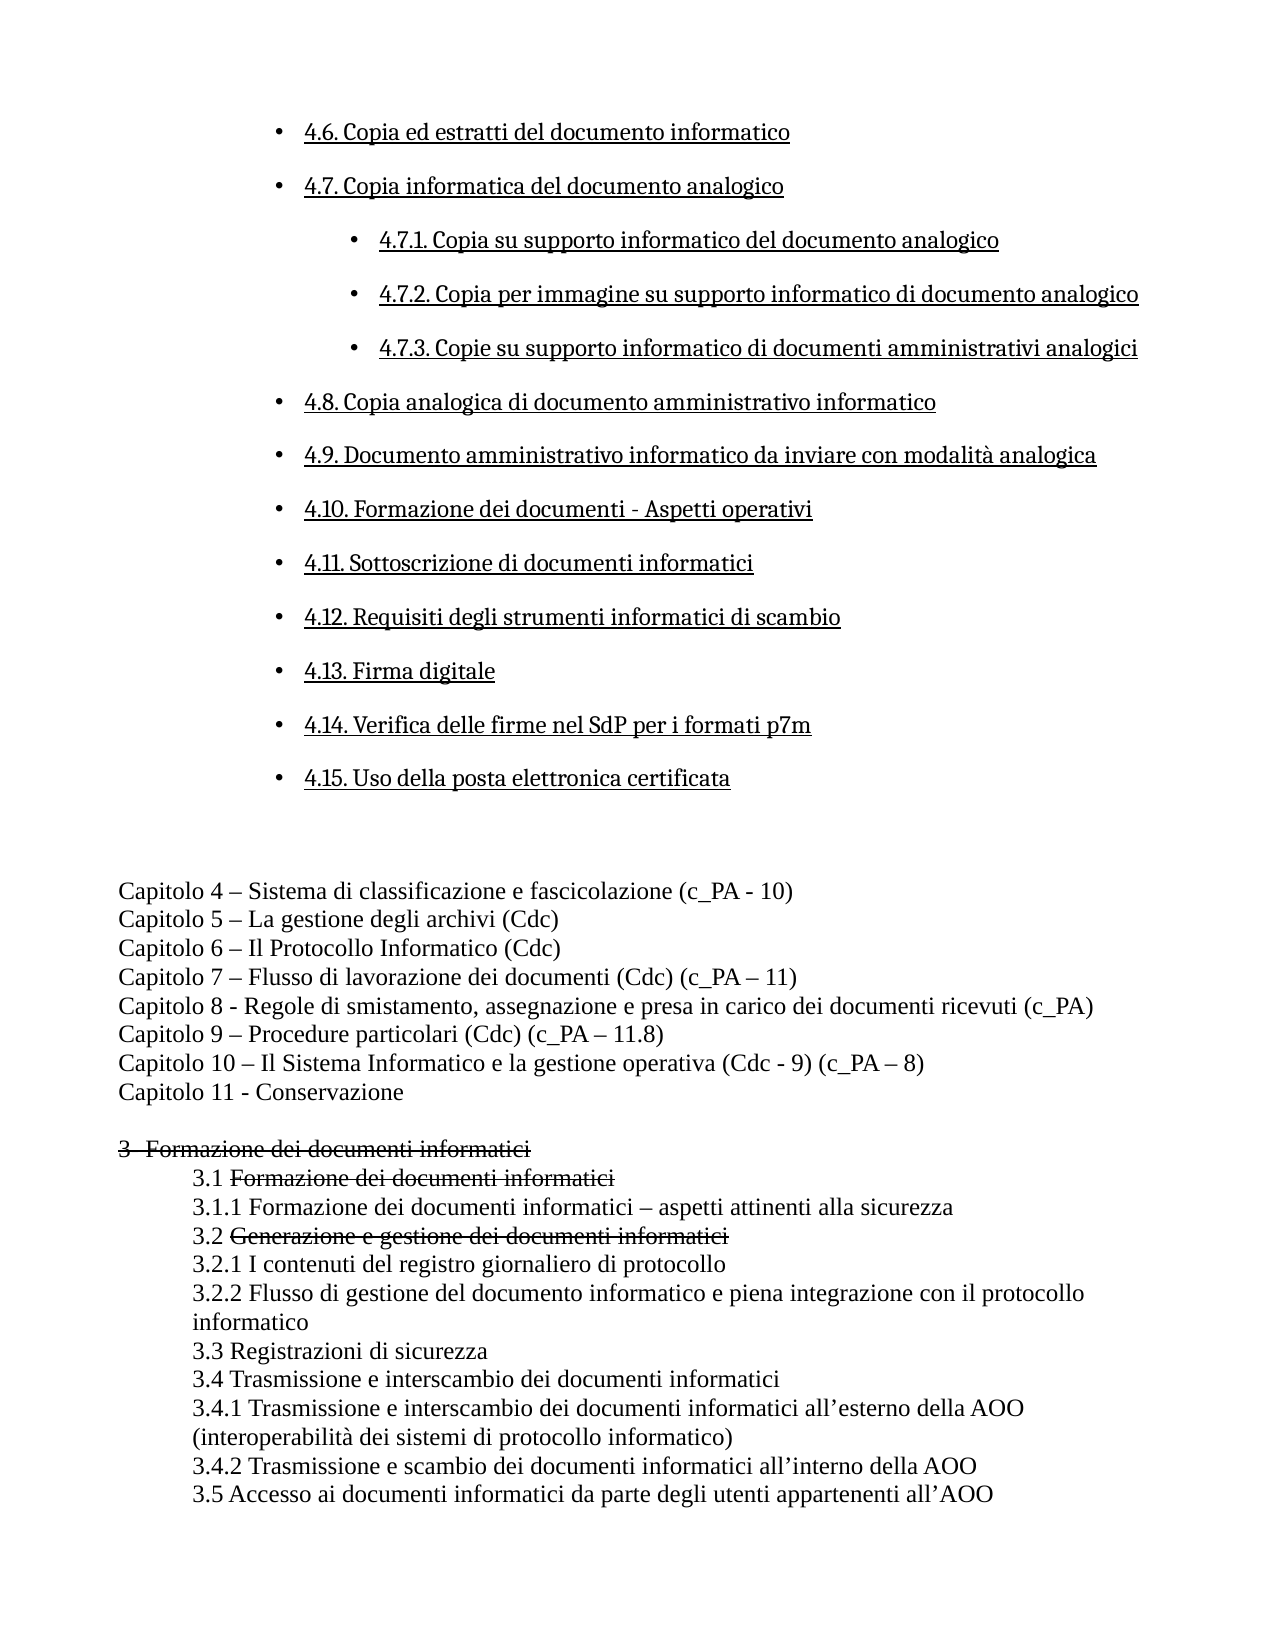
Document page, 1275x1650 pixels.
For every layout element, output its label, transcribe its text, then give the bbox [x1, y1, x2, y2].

list 4.7.3. Copie su supporto informatico di documenti amministrativi analogici [350, 333, 1157, 362]
text Capitolo 9 – Procedure particolari (Cdc) (c_PA – 11.8) [118, 1019, 1157, 1048]
list 4.7.1. Copia su supporto informatico del documento analogico [350, 226, 1157, 254]
text 3.2 Generazione e gestione dei documenti informatici [192, 1221, 1157, 1249]
text Capitolo 6 – Il Protocollo Informatico (Cdc) [118, 933, 1157, 962]
text 3.4.1 Trasmissione e interscambio dei documenti informatici all’esterno della AOO (interoperabilità dei sistemi di protocollo informatico) [192, 1393, 1157, 1451]
text 3.2.2 Flusso di gestione del documento informatico e piena integrazione con il protocollo informatico [192, 1278, 1157, 1336]
list 4.15. Uso della posta elettronica certificata [275, 764, 1157, 793]
text Capitolo 5 – La gestione degli archivi (Cdc) [118, 904, 1157, 933]
list 4.14. Verifica delle firme nel SdP per i formati p7m [275, 711, 1157, 739]
text 3.1.1 Formazione dei documenti informatici – aspetti attinenti alla sicurezza [192, 1192, 1157, 1221]
text 3.2.1 I contenuti del registro giornaliero di protocollo [192, 1249, 1157, 1278]
list 4.9. Documento amministrativo informatico da inviare con modalità analogica [275, 441, 1157, 470]
list 4.11. Sottoscrizione di documenti informatici [275, 549, 1157, 578]
list 4.10. Formazione dei documenti - Aspetti operativi [275, 495, 1157, 524]
list 4.8. Copia analogica di documento amministrativo informatico [275, 387, 1157, 416]
text Capitolo 11 - Conservazione [118, 1077, 1157, 1106]
text 3.3 Registrazioni di sicurezza [192, 1336, 1157, 1364]
text 3- Formazione dei documenti informatici [118, 1134, 1157, 1163]
text Capitolo 4 – Sistema di classificazione e fascicolazione (c_PA - 10) [118, 876, 1157, 904]
list 4.7.2. Copia per immagine su supporto informatico di documento analogico [350, 280, 1157, 308]
list 4.7. Copia informatica del documento analogico [275, 172, 1157, 201]
text 3.5 Accesso ai documenti informatici da parte degli utenti appartenenti all’AOO [192, 1479, 1157, 1508]
text Capitolo 8 - Regole di smistamento, assegnazione e presa in carico dei documenti ricevuti (c_PA) [118, 991, 1157, 1019]
list 4.6. Copia ed estratti del documento informatico [275, 118, 1157, 147]
list 4.13. Firma digitale [275, 657, 1157, 685]
text Capitolo 7 – Flusso di lavorazione dei documenti (Cdc) (c_PA – 11) [118, 962, 1157, 991]
text 3.4 Trasmissione e interscambio dei documenti informatici [192, 1364, 1157, 1393]
text 3.1 Formazione dei documenti informatici [192, 1163, 1157, 1192]
text 3.4.2 Trasmissione e scambio dei documenti informatici all’interno della AOO [192, 1451, 1157, 1479]
list 4.12. Requisiti degli strumenti informatici di scambio [275, 603, 1157, 632]
text Capitolo 10 – Il Sistema Informatico e la gestione operativa (Cdc - 9) (c_PA – 8) [118, 1048, 1157, 1077]
